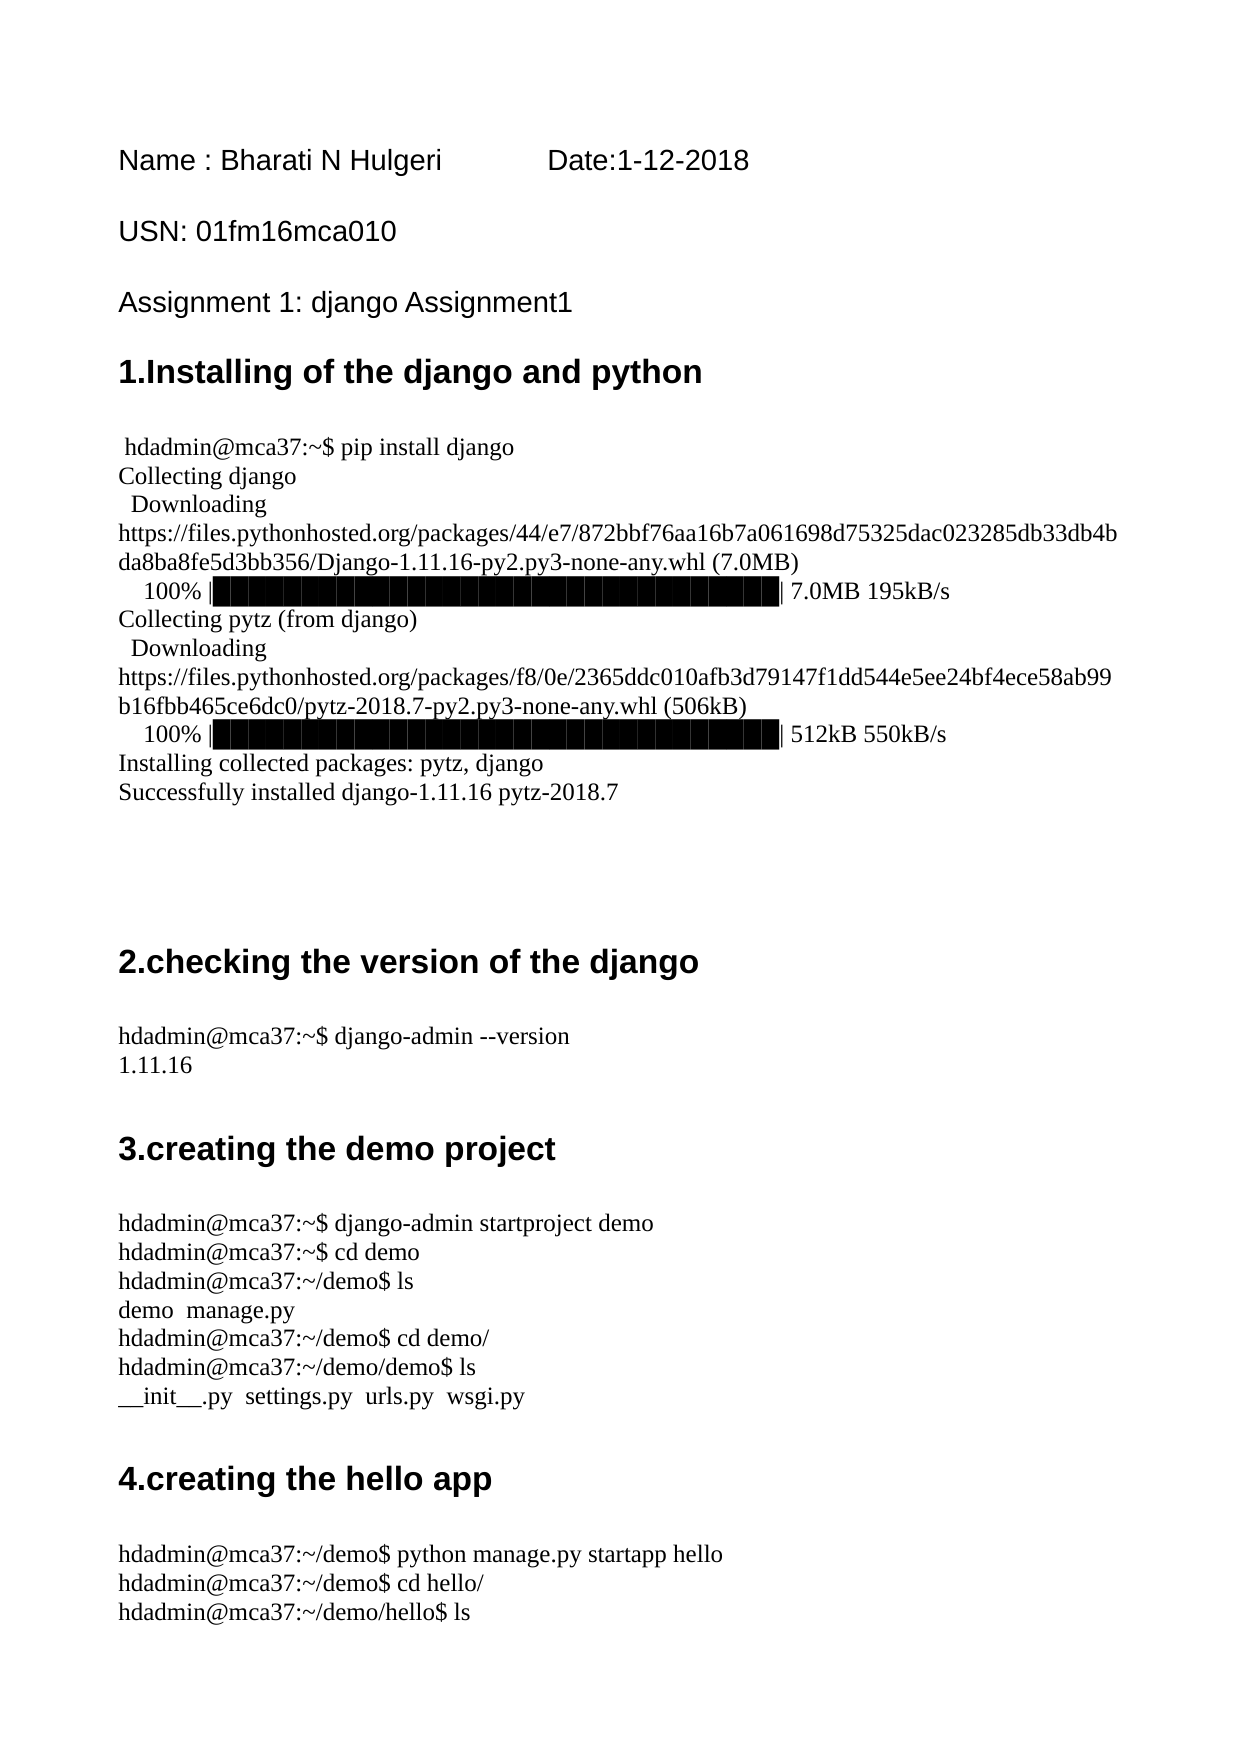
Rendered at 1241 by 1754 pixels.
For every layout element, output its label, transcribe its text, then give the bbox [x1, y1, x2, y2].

text Downloading https://files.pythonhosted.org/packages/44/e7/872bbf76aa16b7a061698d75325dac023285db33db4bda8ba8fe5d3bb356/Django-1.11.16-py2.py3-none-any.whl (7.0MB) [118, 489, 1122, 576]
text hdadmin@mca37:~/demo/hello$ ls [118, 1597, 1122, 1625]
subtitle 2.checking the version of the django [118, 942, 1122, 980]
subtitle USN: 01fm16mca010 [118, 214, 1122, 248]
text hdadmin@mca37:~$ cd demo [118, 1237, 1122, 1266]
text Installing collected packages: pytz, django [118, 748, 1122, 777]
text hdadmin@mca37:~/demo$ cd hello/ [118, 1568, 1122, 1597]
text Downloading https://files.pythonhosted.org/packages/f8/0e/2365ddc010afb3d79147f1dd544e5ee24bf4ece58ab99b16fbb465ce6dc0/pytz-2018.7-py2.py3-none-any.whl (506kB) [118, 633, 1122, 719]
text 100% |████████████████████████████████| 7.0MB 195kB/s [118, 576, 212, 604]
text Collecting django [118, 461, 1122, 489]
text hdadmin@mca37:~$ django-admin startproject demo [118, 1208, 1122, 1237]
text 100% |████████████████████████████████| 7.0MB 195kB/s [779, 576, 1122, 604]
subtitle Assignment 1: django Assignment1 [118, 285, 1122, 319]
text Successfully installed django-1.11.16 pytz-2018.7 [118, 777, 1122, 806]
text Collecting pytz (from django) [118, 604, 1122, 633]
subtitle 4.creating the hello app [118, 1459, 1122, 1498]
subtitle Name : Bharati N Hulgeri Date:1-12-2018 [118, 143, 1122, 177]
text hdadmin@mca37:~$ pip install django [118, 432, 1122, 461]
text hdadmin@mca37:~/demo/demo$ ls [118, 1352, 1122, 1381]
text hdadmin@mca37:~/demo$ ls [118, 1266, 1122, 1295]
subtitle 3.creating the demo project [118, 1128, 1122, 1167]
text 1.11.16 [118, 1050, 1122, 1079]
text hdadmin@mca37:~/demo$ python manage.py startapp hello [118, 1539, 1122, 1568]
text demo manage.py [118, 1295, 1122, 1323]
text 100% |████████████████████████████████| 512kB 550kB/s [779, 719, 1122, 748]
text hdadmin@mca37:~/demo$ cd demo/ [118, 1323, 1122, 1352]
text __init__.py settings.py urls.py wsgi.py [118, 1381, 1122, 1410]
subtitle 1.Installing of the django and python [118, 352, 1122, 391]
text 100% |████████████████████████████████| 512kB 550kB/s [118, 719, 212, 748]
text hdadmin@mca37:~$ django-admin --version [118, 1021, 1122, 1050]
